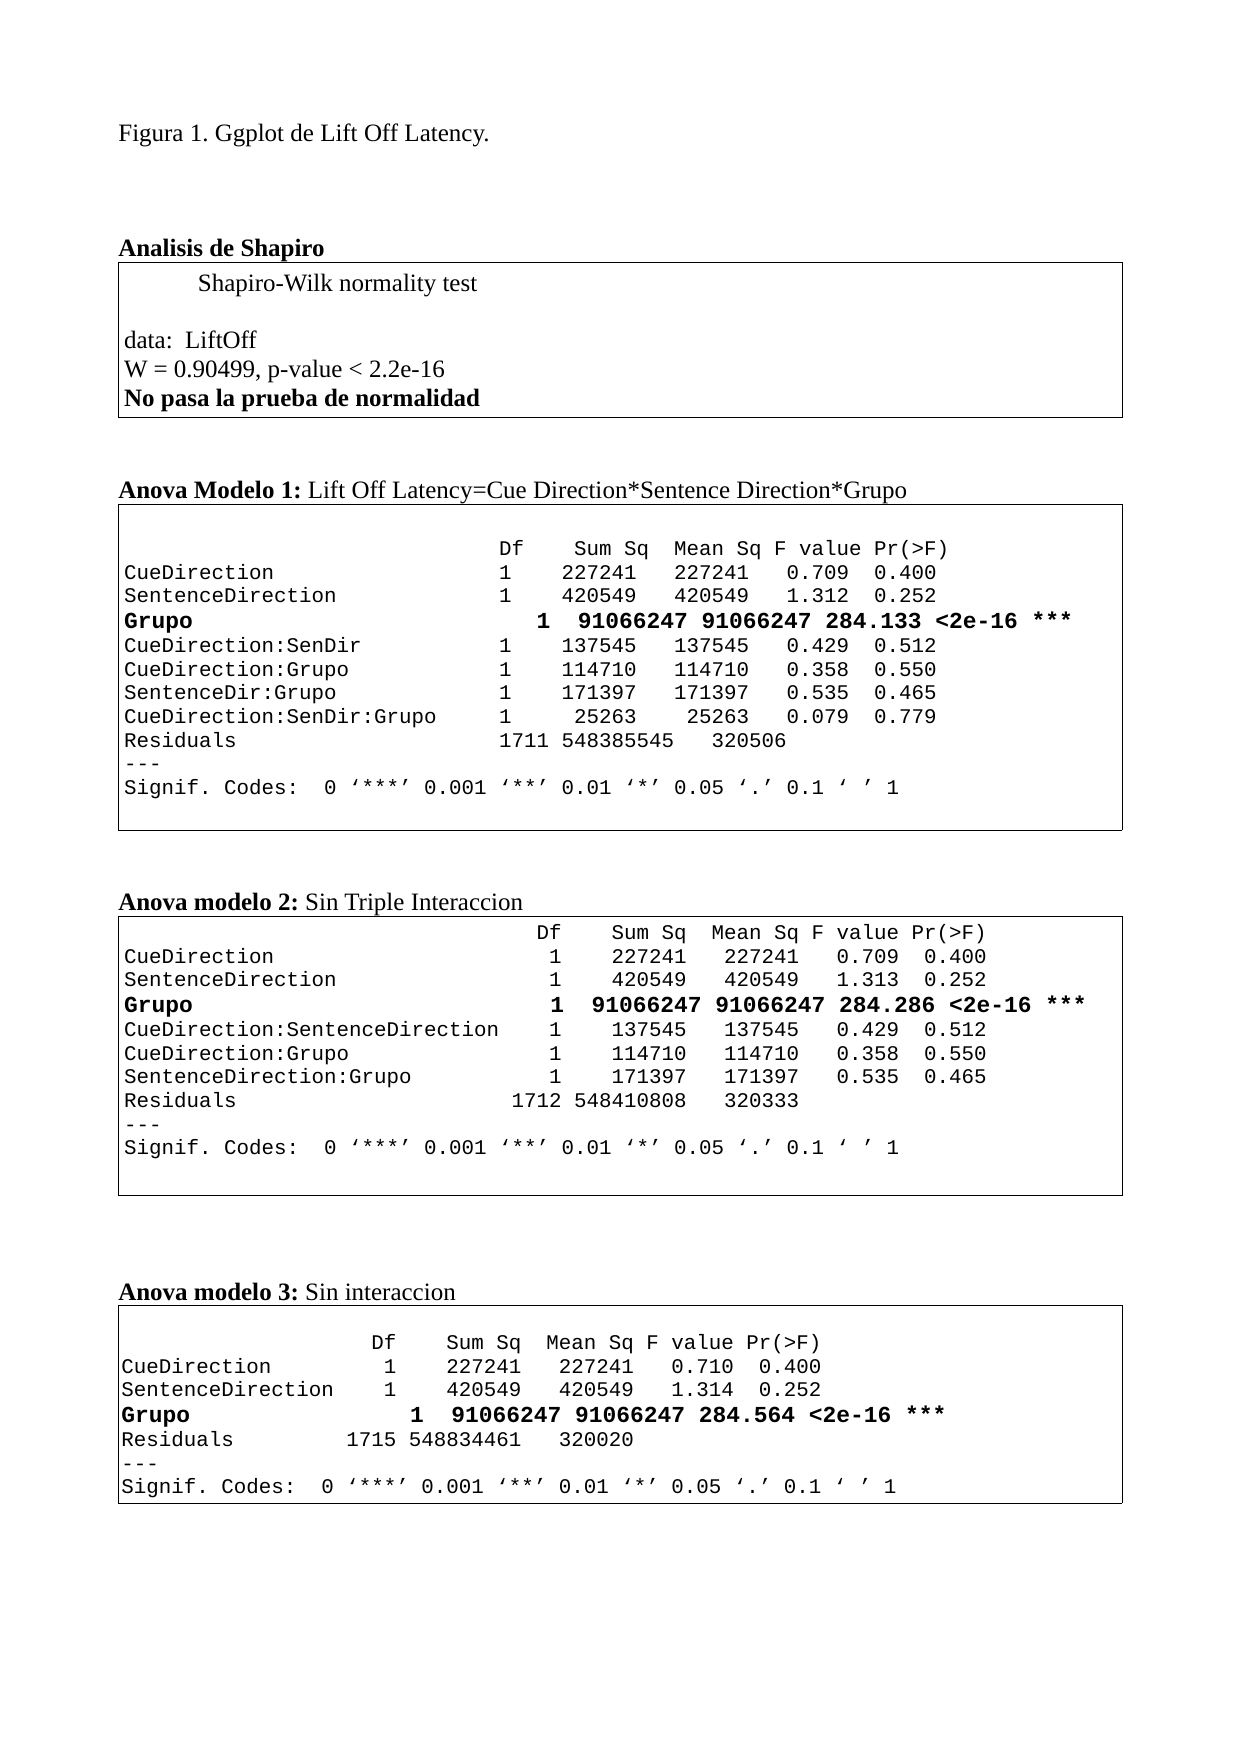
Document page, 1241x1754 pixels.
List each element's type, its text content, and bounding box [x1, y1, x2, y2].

text Df Sum Sq Mean Sq F value Pr(>F) [119, 1329, 1122, 1353]
text Anova Modelo 1: Lift Off Latency=Cue Direction*Sentence Direction*Grupo [118, 475, 1122, 503]
text Residuals 1715 548834461 320020 [119, 1426, 1122, 1449]
text Anova modelo 3: Sin interaccion [118, 1277, 1122, 1305]
text Grupo 1 91066247 91066247 284.564 <2e-16 *** [119, 1400, 1122, 1426]
text --- [119, 1449, 1122, 1473]
table_header Shapiro-Wilk normality test data: LiftOff W = 0.90499, p-value < 2.2e-16 No pasa la prueba de normalidad [119, 263, 1122, 417]
text SentenceDirection 1 420549 420549 1.314 0.252 [119, 1376, 1122, 1400]
text Signif. Codes: 0 ‘***’ 0.001 ‘**’ 0.01 ‘*’ 0.05 ‘.’ 0.1 ‘ ’ 1 [119, 1473, 1122, 1503]
text Figura 1. Ggplot de Lift Off Latency. [118, 118, 1122, 147]
text CueDirection 1 227241 227241 0.710 0.400 [119, 1353, 1122, 1376]
table_header Df Sum Sq Mean Sq F value Pr(>F) CueDirection 1 227241 227241 0.709 0.400 SentenceDirection 1 420549 420549 1.312 0.252 Grupo 1 91066247 91066247 284.133 <2e-16 *** CueDirection:SenDir 1 137545 137545 0.429 0.512 CueDirection:Grupo 1 114710 114710 0.358 0.550 SentenceDir:Grupo 1 171397 171397 0.535 0.465 CueDirection:SenDir:Grupo 1 25263 25263 0.079 0.779 Residuals 1711 548385545 320506 --- Signif. Codes: 0 ‘***’ 0.001 ‘**’ 0.01 ‘*’ 0.05 ‘.’ 0.1 ‘ ’ 1 [119, 505, 1122, 830]
table_header Df Sum Sq Mean Sq F value Pr(>F) CueDirection 1 227241 227241 0.709 0.400 SentenceDirection 1 420549 420549 1.313 0.252 Grupo 1 91066247 91066247 284.286 <2e-16 *** CueDirection:SentenceDirection 1 137545 137545 0.429 0.512 CueDirection:Grupo 1 114710 114710 0.358 0.550 SentenceDirection:Grupo 1 171397 171397 0.535 0.465 Residuals 1712 548410808 320333 --- Signif. Codes: 0 ‘***’ 0.001 ‘**’ 0.01 ‘*’ 0.05 ‘.’ 0.1 ‘ ’ 1 [119, 917, 1122, 1195]
text Analisis de Shapiro [118, 233, 1122, 262]
text Anova modelo 2: Sin Triple Interaccion [118, 887, 1122, 916]
